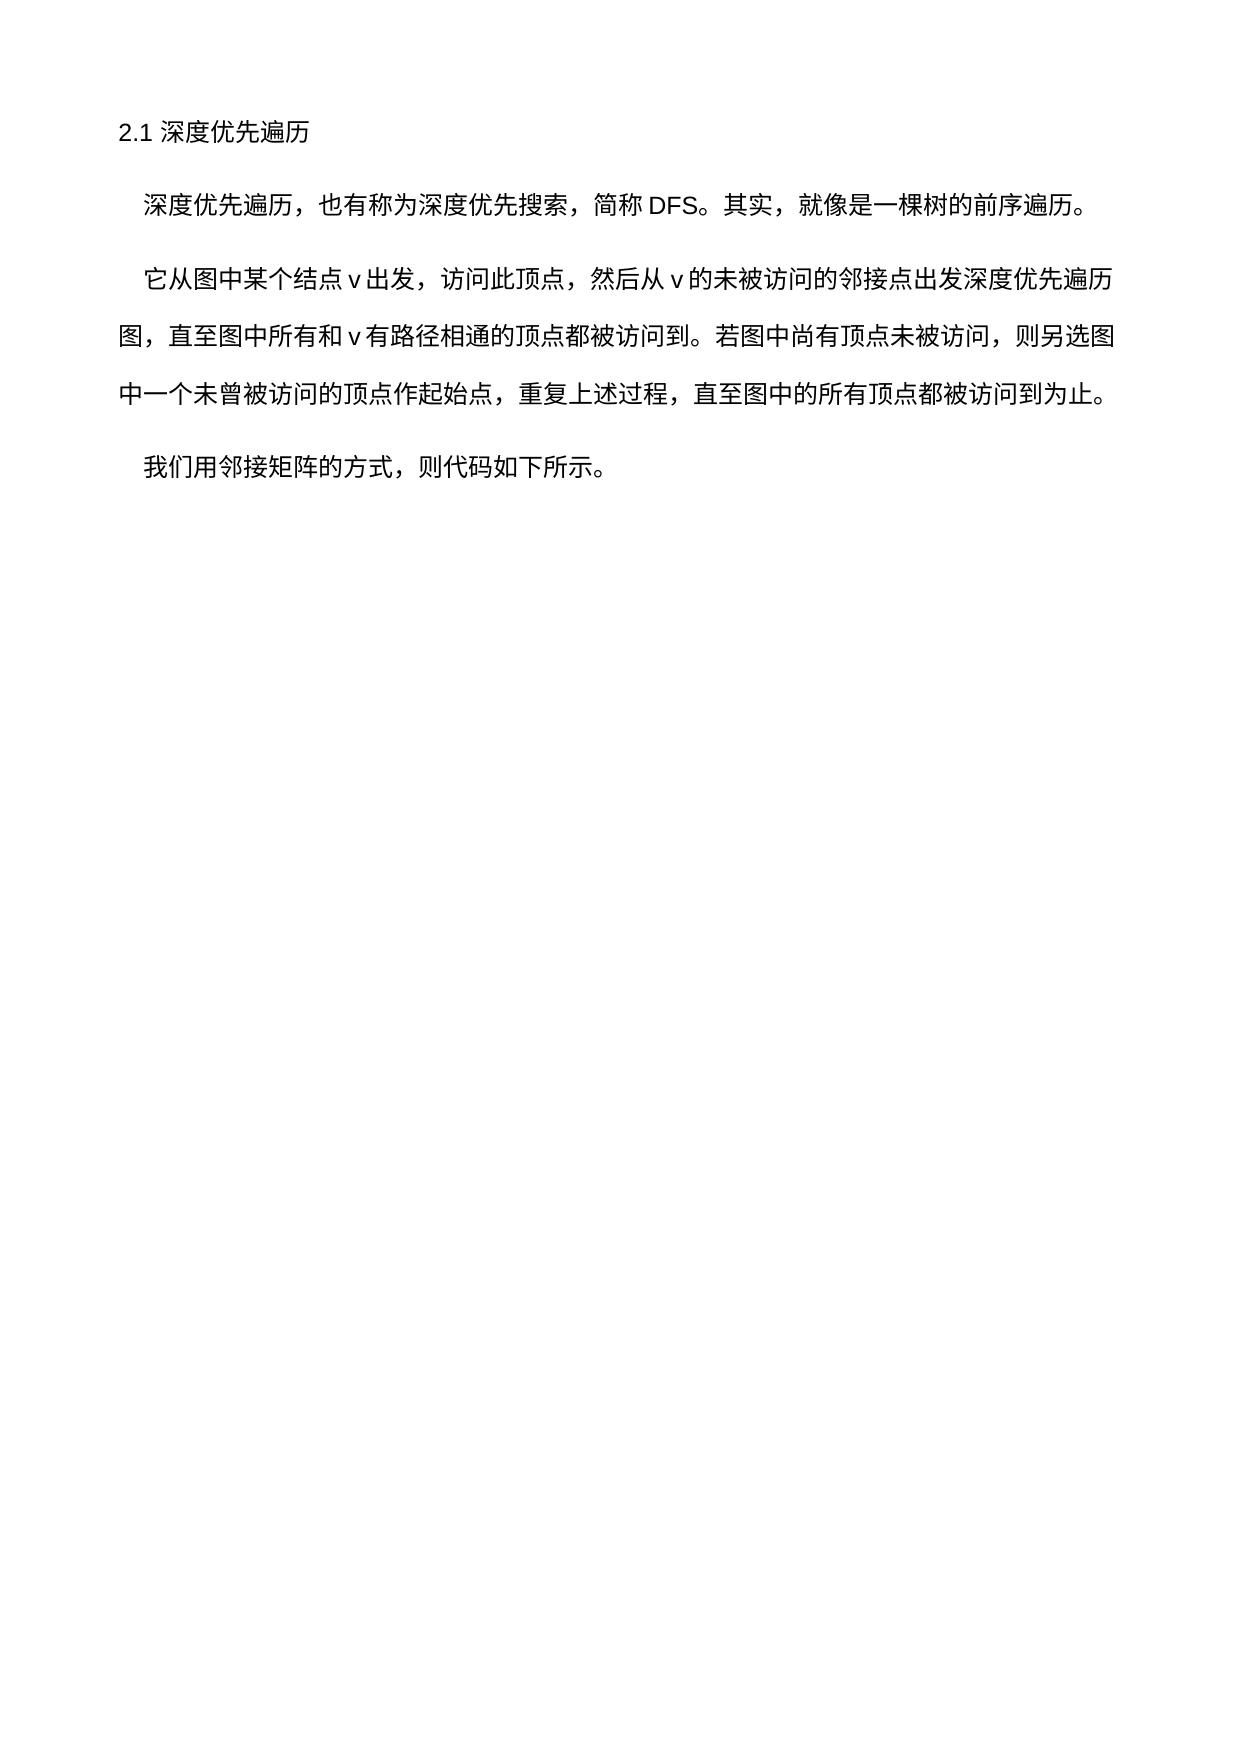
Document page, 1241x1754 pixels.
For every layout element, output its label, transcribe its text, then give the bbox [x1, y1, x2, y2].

text 2.1 深度优先遍历 [118, 118, 1122, 147]
text 深度优先遍历，也有称为深度优先搜索，简称DFS。其实，就像是一棵树的前序遍历。 [118, 191, 1122, 220]
text 它从图中某个结点v出发，访问此顶点，然后从v的未被访问的邻接点出发深度优先遍历图，直至图中所有和v有路径相通的顶点都被访问到。若图中尚有顶点未被访问，则另选图中一个未曾被访问的顶点作起始点，重复上述过程，直至图中的所有顶点都被访问到为止。 [118, 264, 1122, 408]
text 我们用邻接矩阵的方式，则代码如下所示。 [118, 453, 1122, 482]
